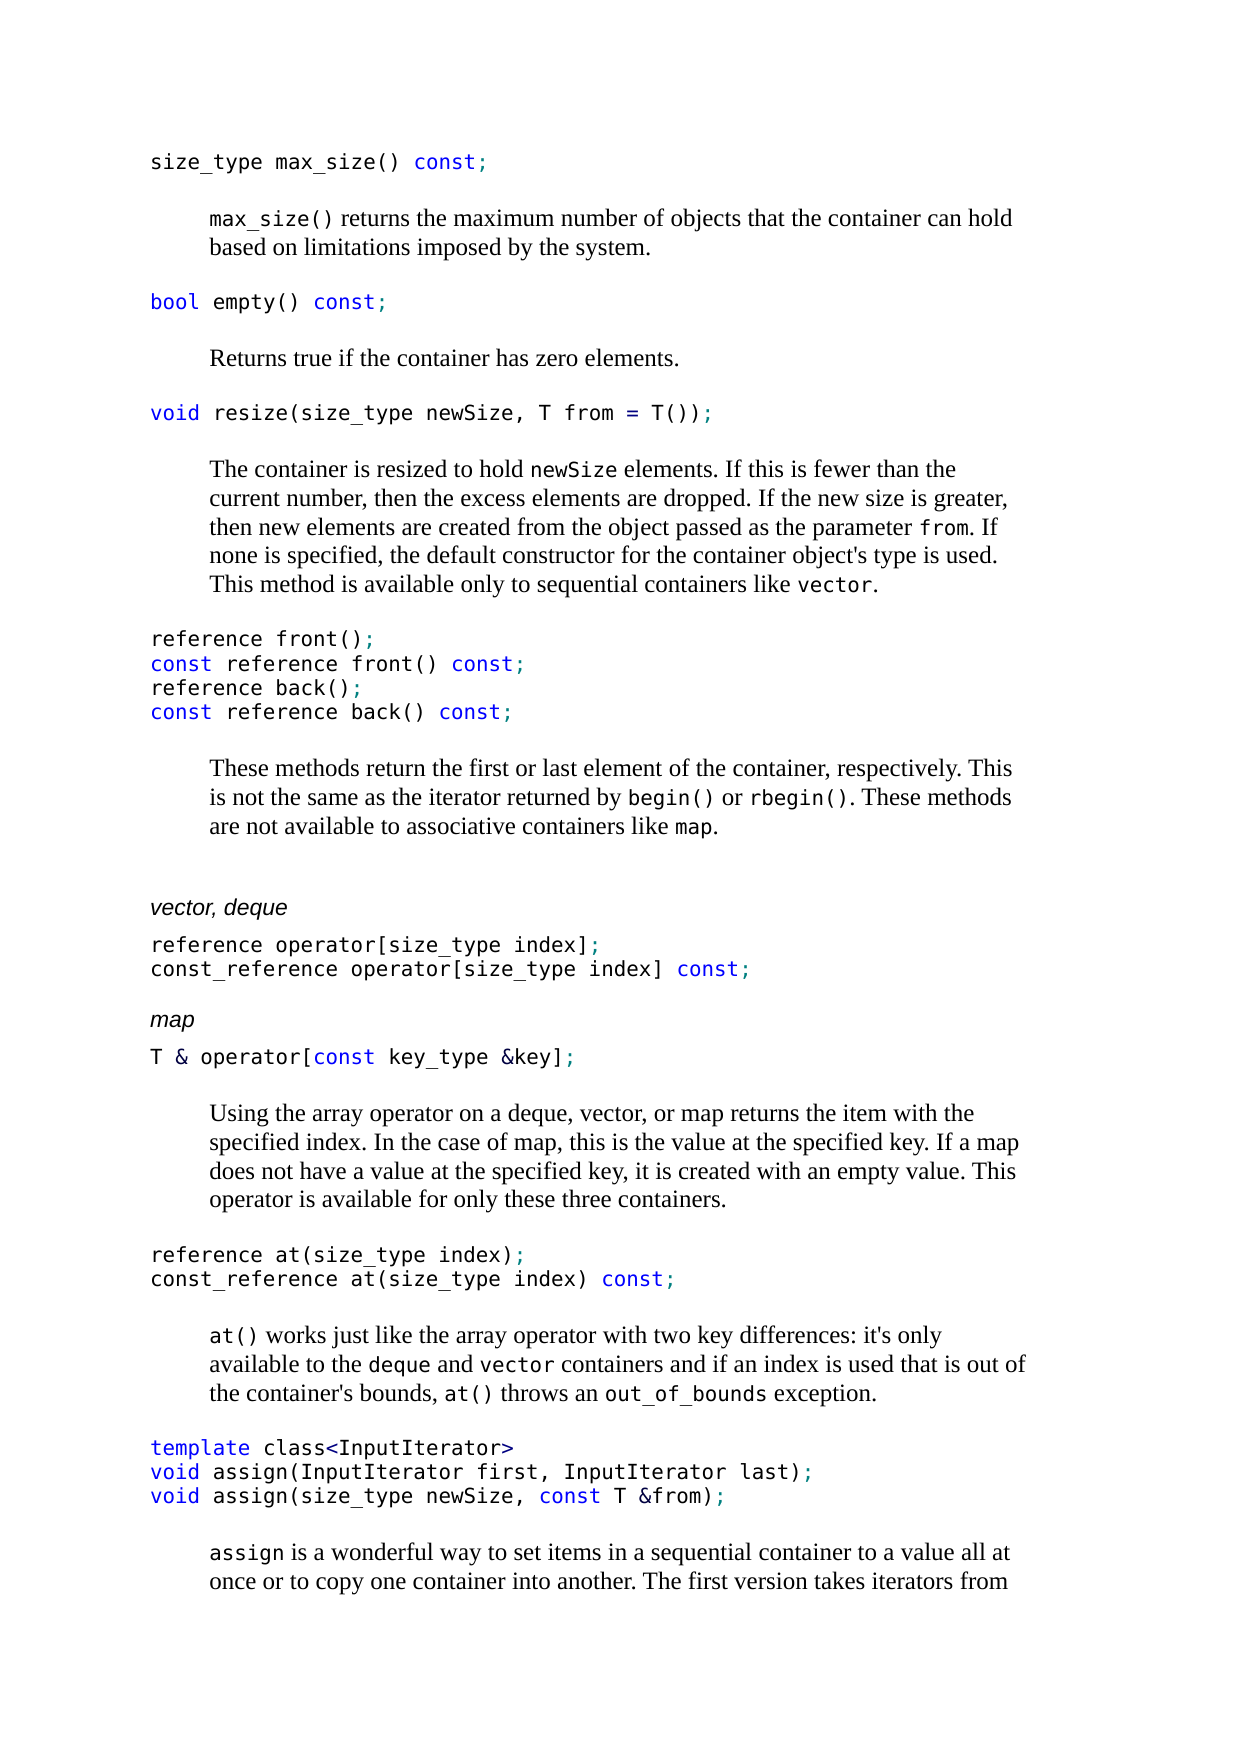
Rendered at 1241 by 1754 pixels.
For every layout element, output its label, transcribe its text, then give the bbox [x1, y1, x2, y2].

text These methods return the first or last element of the container, respectively. This is not the same as the iterator returned by begin() or rbegin(). These methods are not available to associative containers like map. [209, 753, 1031, 839]
text reference front(); [150, 627, 1090, 652]
text reference operator[size_type index]; [150, 933, 1090, 957]
text const_reference operator[size_type index] const; [150, 957, 1090, 981]
text Using the array operator on a deque, vector, or map returns the item with the specified index. In the case of map, this is the value at the specified key. If a map does not have a value at the specified key, it is created with an empty value. This operator is available for only these three containers. [209, 1098, 1031, 1213]
text at() works just like the array operator with two key differences: it's only available to the deque and vector containers and if an index is used that is out of the container's bounds, at() throws an out_of_bounds exception. [209, 1320, 1031, 1406]
text Returns true if the container has zero elements. [209, 343, 1031, 372]
text size_type max_size() const; [150, 150, 1090, 174]
text The container is resized to hold newSize elements. If this is fewer than the current number, then the excess elements are dropped. If the new size is greater, then new elements are created from the object passed as the parameter from. If none is specified, the default constructor for the container object's type is used. This method is available only to sequential containers like vector. [209, 426, 1031, 598]
text void resize(size_type newSize, T from = T()); [150, 401, 1090, 426]
text max_size() returns the maximum number of objects that the container can hold based on limitations imposed by the system. [209, 203, 1031, 261]
text const_reference at(size_type index) const; [150, 1267, 1090, 1291]
text void assign(size_type newSize, const T &from); [150, 1484, 1090, 1509]
text T & operator[const key_type &key]; [150, 1045, 1090, 1069]
text bool empty() const; [150, 290, 1090, 314]
text const reference back() const; [150, 700, 1090, 724]
text assign is a wonderful way to set items in a sequential container to a value all at once or to copy one container into another. The first version takes iterators from [209, 1537, 1031, 1595]
text reference at(size_type index); [150, 1243, 1090, 1267]
text template class<InputIterator> [150, 1436, 1090, 1460]
text void assign(InputIterator first, InputIterator last); [150, 1460, 1090, 1484]
subtitle map [150, 1006, 1090, 1033]
text const reference front() const; [150, 652, 1090, 676]
text reference back(); [150, 676, 1090, 700]
subtitle vector, deque [150, 894, 1090, 920]
